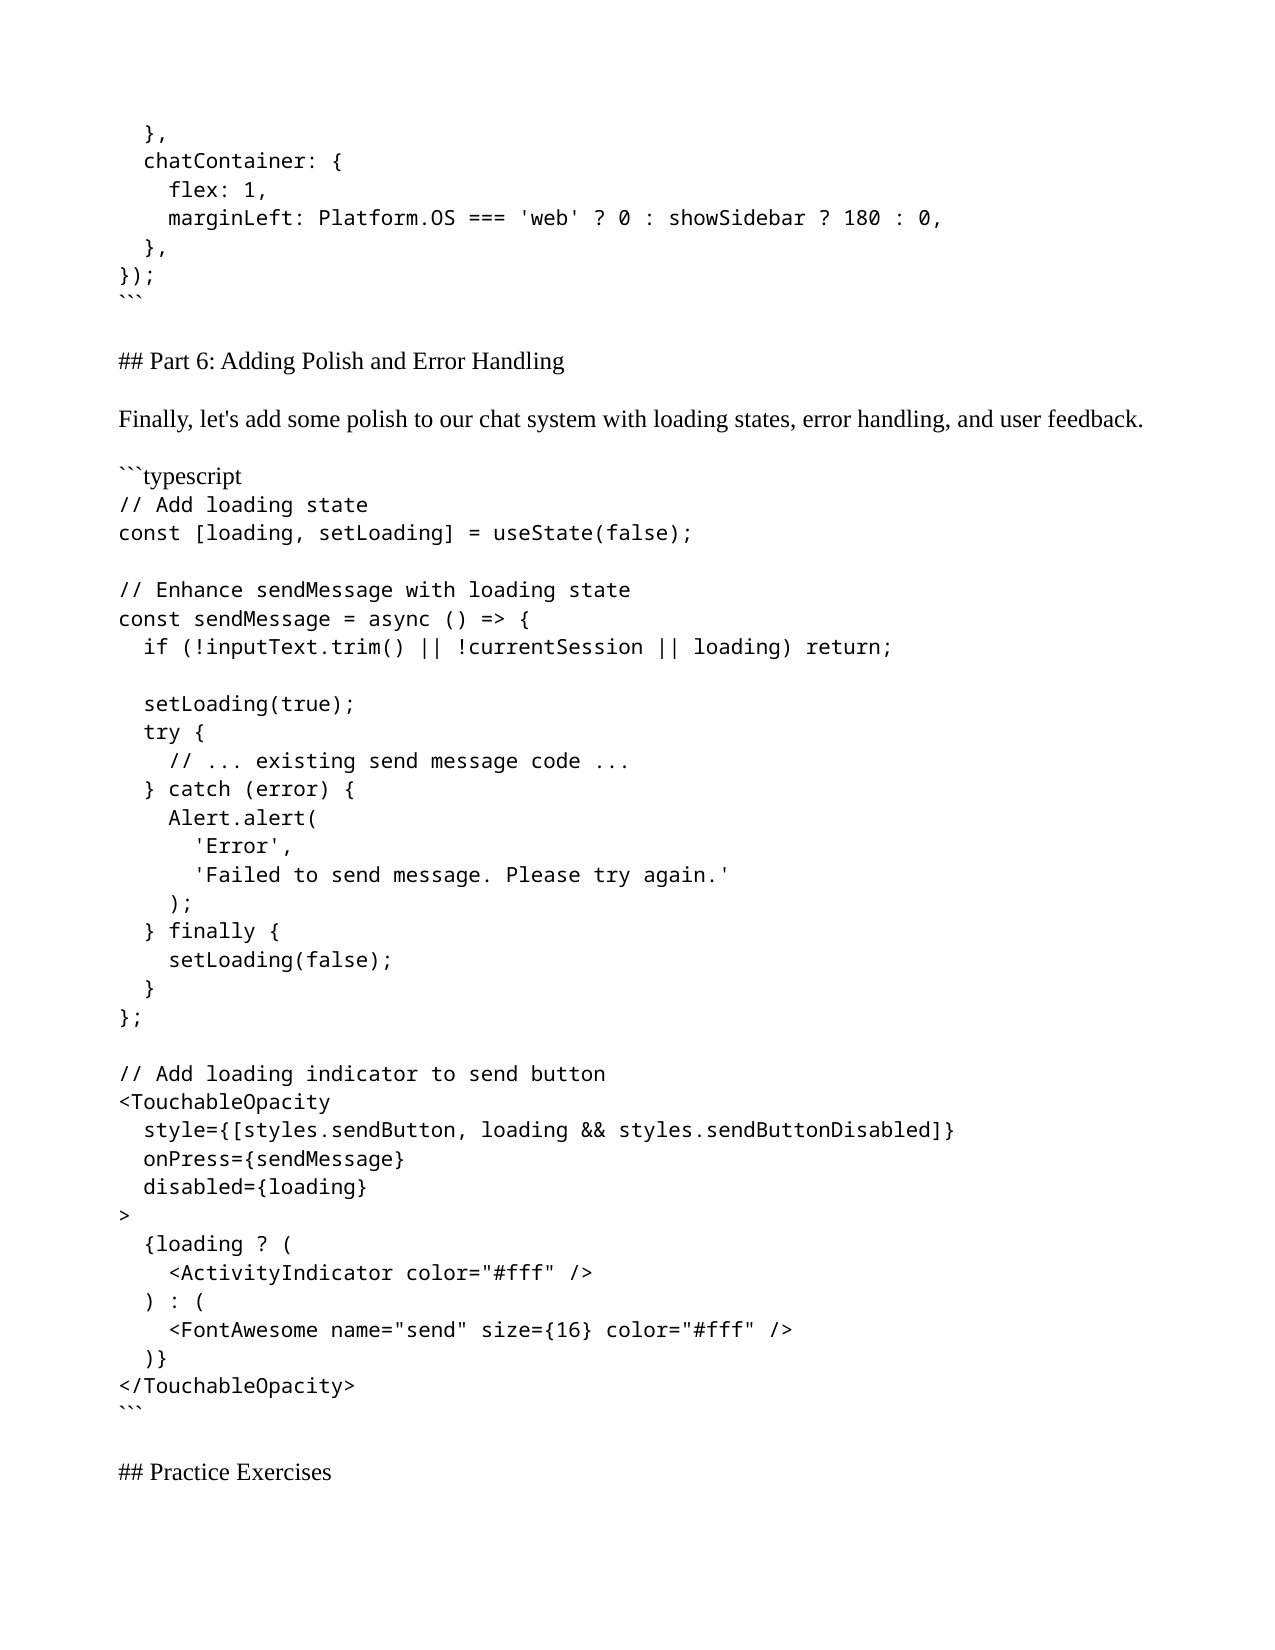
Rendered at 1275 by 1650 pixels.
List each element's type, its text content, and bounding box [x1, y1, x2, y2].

text // Add loading indicator to send button [118, 1059, 1157, 1087]
text ## Part 6: Adding Polish and Error Handling [118, 346, 1157, 375]
text Finally, let's add some polish to our chat system with loading states, error handling, and user feedback. [118, 404, 1157, 432]
text } finally { [118, 917, 1157, 945]
text Alert.alert( [118, 803, 1157, 831]
text }; [118, 1002, 1157, 1030]
text 'Error', [118, 831, 1157, 860]
text // Enhance sendMessage with loading state [118, 575, 1157, 604]
text <FontAwesome name="send" size={16} color="#fff" /> [118, 1315, 1157, 1343]
text 'Failed to send message. Please try again.' [118, 860, 1157, 888]
text )} [118, 1343, 1157, 1372]
text }, [118, 118, 1157, 147]
text // ... existing send message code ... [118, 746, 1157, 774]
text }); [118, 260, 1157, 289]
text if (!inputText.trim() || !currentSession || loading) return; [118, 632, 1157, 661]
text <ActivityIndicator color="#fff" /> [118, 1258, 1157, 1286]
text setLoading(true); [118, 689, 1157, 717]
text } [118, 973, 1157, 1002]
text style={[styles.sendButton, loading && styles.sendButtonDisabled]} [118, 1116, 1157, 1144]
text const sendMessage = async () => { [118, 604, 1157, 632]
text // Add loading state [118, 490, 1157, 518]
text ); [118, 888, 1157, 917]
text const [loading, setLoading] = useState(false); [118, 518, 1157, 547]
text ## Practice Exercises [118, 1457, 1157, 1486]
text > [118, 1201, 1157, 1229]
text marginLeft: Platform.OS === 'web' ? 0 : showSidebar ? 180 : 0, [118, 203, 1157, 232]
text setLoading(false); [118, 945, 1157, 973]
text ``` [118, 289, 1157, 317]
text }, [118, 232, 1157, 260]
text <TouchableOpacity [118, 1087, 1157, 1116]
text ``` [118, 1400, 1157, 1429]
text flex: 1, [118, 175, 1157, 203]
text chatContainer: { [118, 147, 1157, 175]
text try { [118, 717, 1157, 746]
text </TouchableOpacity> [118, 1372, 1157, 1400]
text } catch (error) { [118, 774, 1157, 803]
text onPress={sendMessage} [118, 1144, 1157, 1172]
text disabled={loading} [118, 1172, 1157, 1201]
text ```typescript [118, 461, 1157, 490]
text {loading ? ( [118, 1229, 1157, 1258]
text ) : ( [118, 1286, 1157, 1315]
